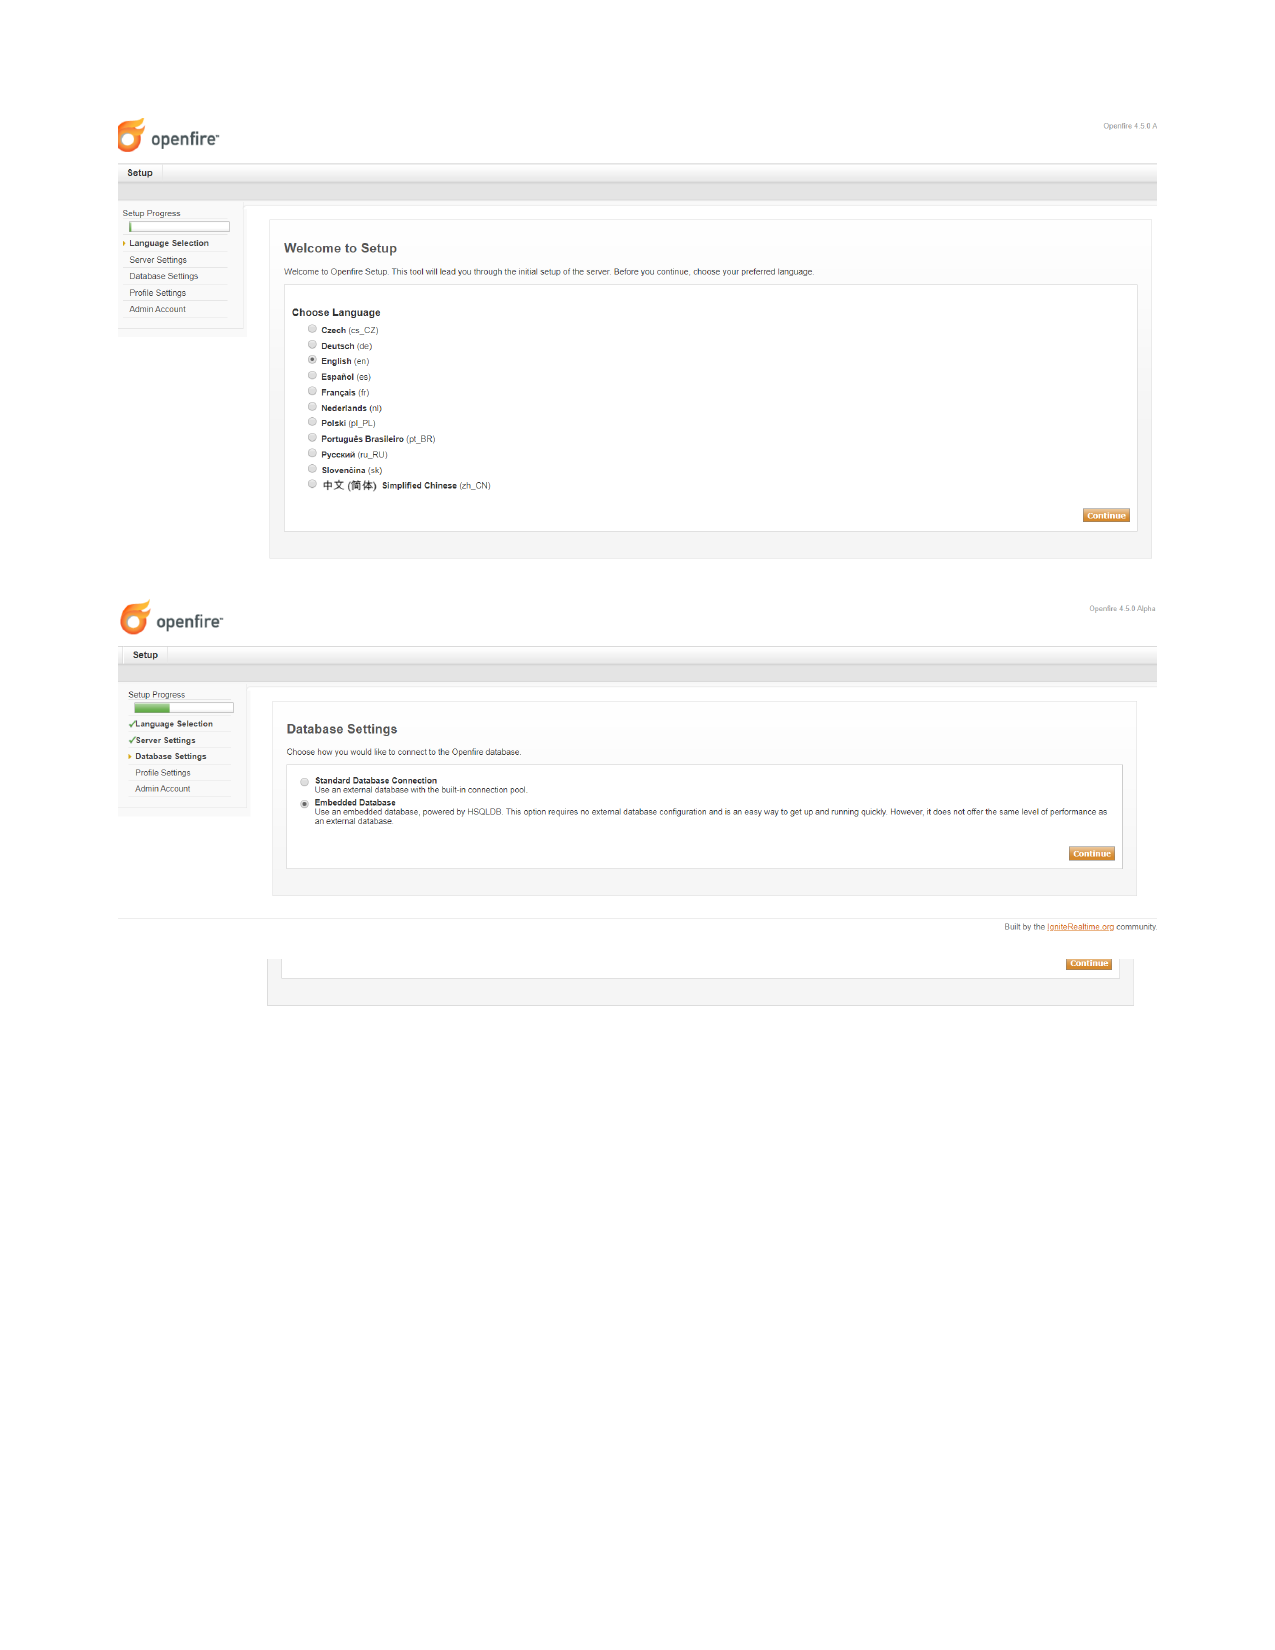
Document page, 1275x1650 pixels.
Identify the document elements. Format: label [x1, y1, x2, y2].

picture [118, 595, 1157, 1011]
picture [118, 118, 1157, 567]
